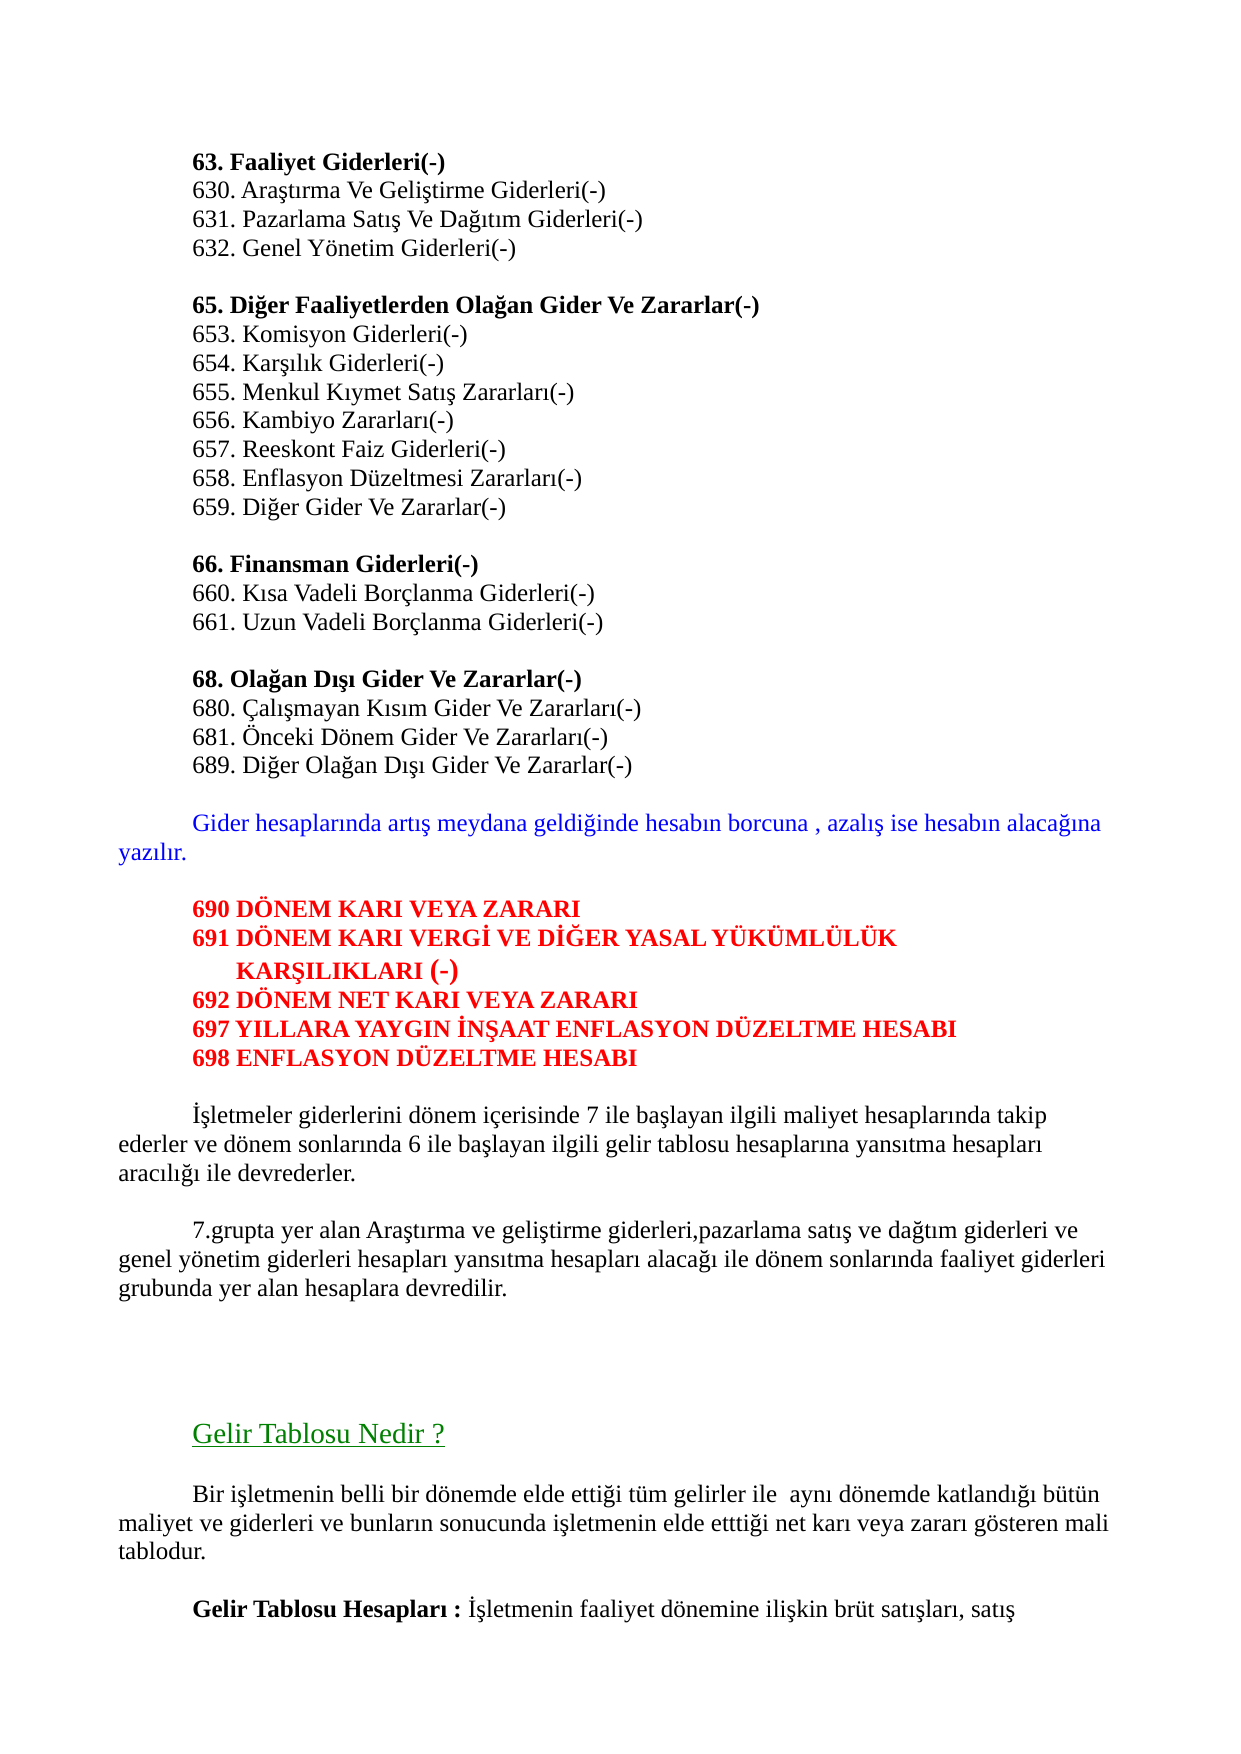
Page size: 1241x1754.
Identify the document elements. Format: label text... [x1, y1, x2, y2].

text Gelir Tablosu Nedir ? [118, 1417, 1122, 1450]
text Bir işletmenin belli bir dönemde elde ettiği tüm gelirler ile aynı dönemde katlandığı bütün [118, 1479, 1122, 1508]
text 7.grupta yer alan Araştırma ve geliştirme giderleri,pazarlama satış ve dağtım giderleri ve genel yönetim giderleri hesapları yansıtma hesapları alacağı ile dönem sonlarında faaliyet giderleri grubunda yer alan hesaplara devredilir. [118, 1215, 1122, 1302]
text 63. Faaliyet Giderleri(-) 630. Araştırma Ve Geliştirme Giderleri(-) 631. Pazarlama Satış Ve Dağıtım Giderleri(-) 632. Genel Yönetim Giderleri(-) 65. Diğer Faaliyetlerden Olağan Gider Ve Zararlar(-) 653. Komisyon Giderleri(-) 654. Karşılık Giderleri(-) 655. Menkul Kıymet Satış Zararları(-) 656. Kambiyo Zararları(-) 657. Reeskont Faiz Giderleri(-) 658. Enflasyon Düzeltmesi Zararları(-) 659. Diğer Gider Ve Zararlar(-) 66. Finansman Giderleri(-) 660. Kısa Vadeli Borçlanma Giderleri(-) 661. Uzun Vadeli Borçlanma Giderleri(-) 68. Olağan Dışı Gider Ve Zararlar(-) 680. Çalışmayan Kısım Gider Ve Zararları(-) 681. Önceki Dönem Gider Ve Zararları(-) 689. Diğer Olağan Dışı Gider Ve Zararlar(-) [118, 118, 1122, 779]
text maliyet ve giderleri ve bunların sonucunda işletmenin elde etttiği net karı veya zararı gösteren mali tablodur. [118, 1508, 1122, 1565]
text 692 DÖNEM NET KARI VEYA ZARARI [118, 985, 1122, 1014]
text 698 ENFLASYON DÜZELTME HESABI [118, 1043, 1122, 1072]
text 690 DÖNEM KARI VEYA ZARARI [118, 894, 1122, 923]
text aracılığı ile devrederler. [118, 1158, 1122, 1187]
text 691 DÖNEM KARI VERGİ VE DİĞER YASAL YÜKÜMLÜLÜK [118, 923, 1122, 952]
text İşletmeler giderlerini dönem içerisinde 7 ile başlayan ilgili maliyet hesaplarında takip ederler ve dönem sonlarında 6 ile başlayan ilgili gelir tablosu hesaplarına yansıtma hesapları [118, 1100, 1122, 1158]
text 697 YILLARA YAYGIN İNŞAAT ENFLASYON DÜZELTME HESABI [118, 1014, 1122, 1043]
text Gelir Tablosu Hesapları : İşletmenin faaliyet dönemine ilişkin brüt satışları, satış [118, 1594, 1122, 1623]
text KARŞILIKLARI (-) [118, 952, 1122, 985]
text Gider hesaplarında artış meydana geldiğinde hesabın borcuna , azalış ise hesabın alacağına yazılır. [118, 808, 1122, 866]
